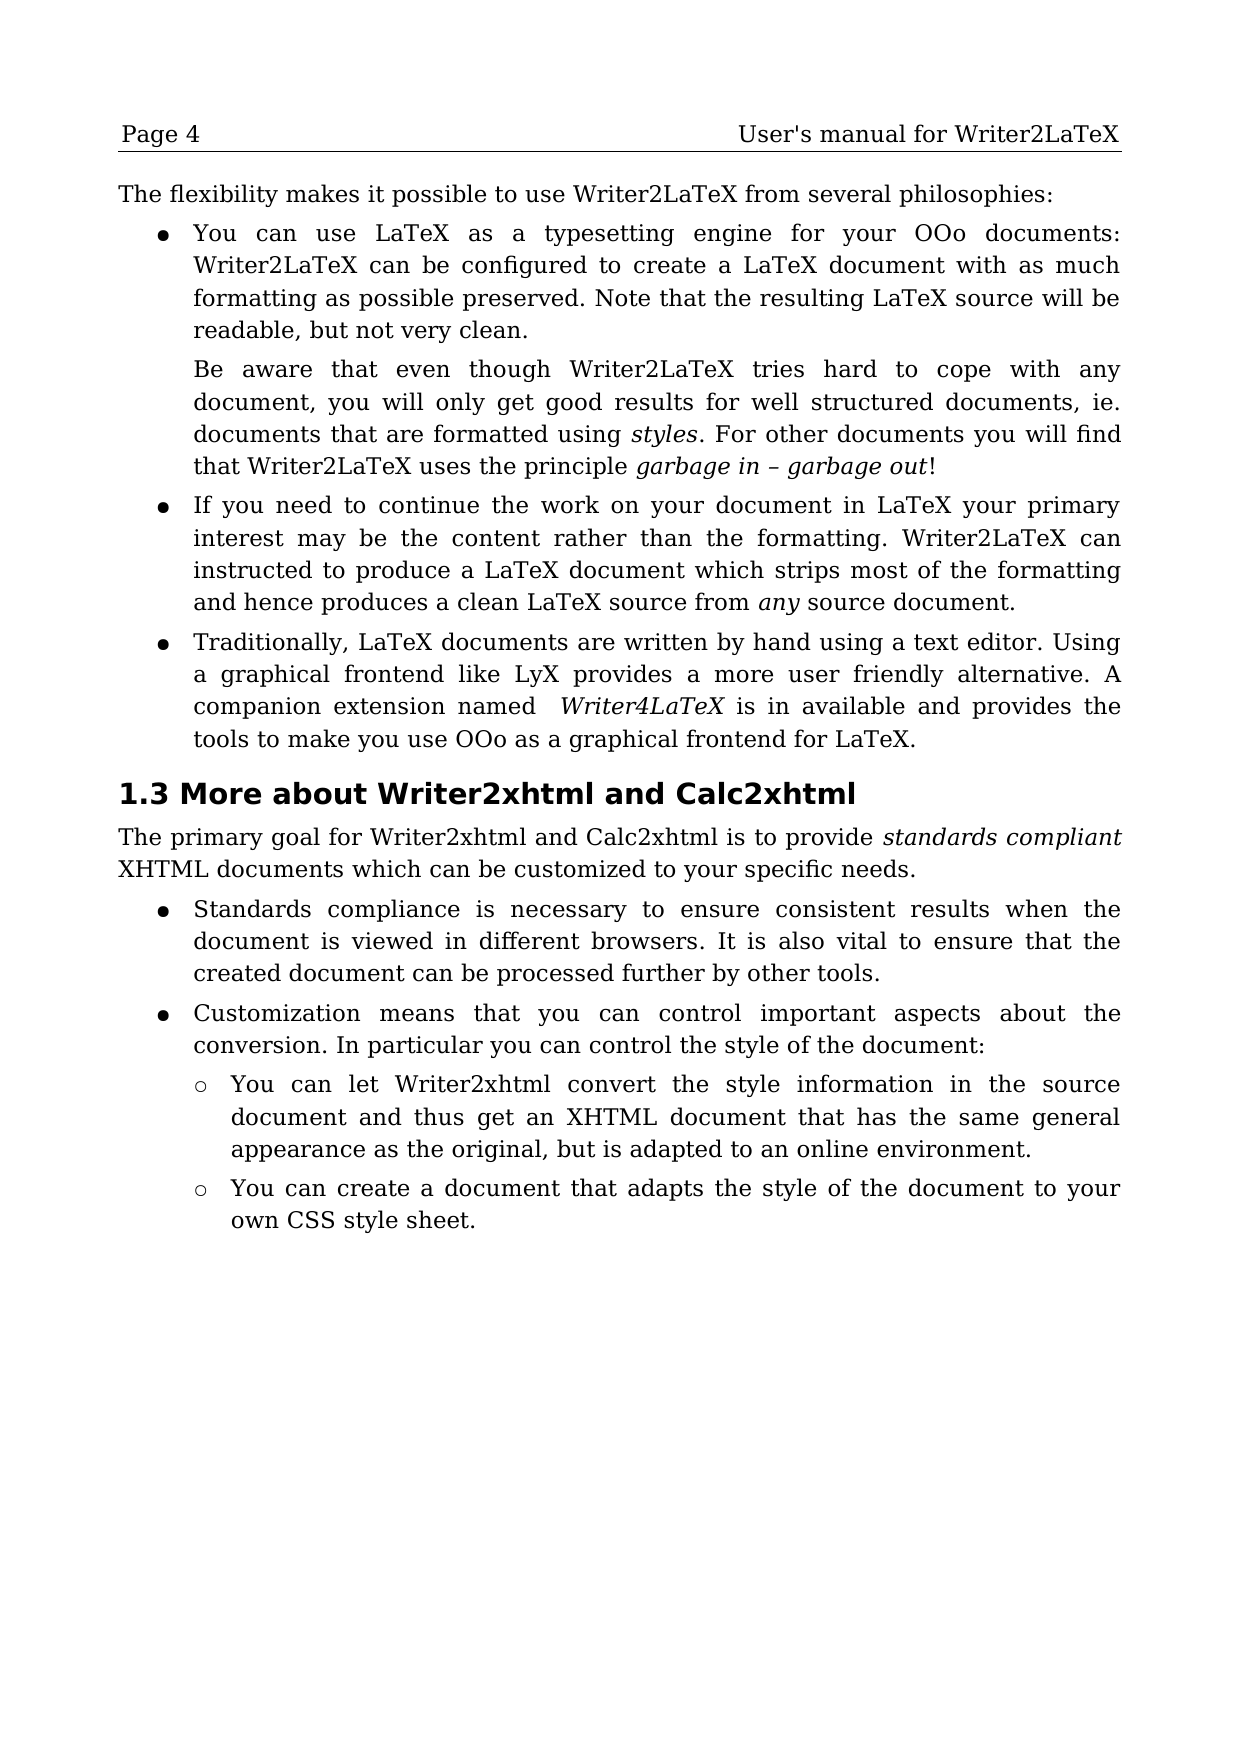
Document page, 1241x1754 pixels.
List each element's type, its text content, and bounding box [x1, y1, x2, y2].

text The primary goal for Writer2xhtml and Calc2xhtml is to provide standards compliant XHTML documents which can be customized to your specific needs. [118, 824, 1122, 883]
list You can create a document that adapts the style of the document to your own CSS style sheet. [193, 1175, 1122, 1234]
list Customization means that you can control important aspects about the conversion. In particular you can control the style of the document: [156, 999, 1122, 1059]
list You can let Writer2xhtml convert the style information in the source document and thus get an XHTML document that has the same general appearance as the original, but is adapted to an online environment. [193, 1071, 1122, 1163]
list Standards compliance is necessary to ensure consistent results when the document is viewed in different browsers. It is also vital to ensure that the created document can be processed further by other tools. [156, 896, 1122, 987]
list Traditionally, LaTeX documents are written by hand using a text editor. Using a graphical frontend like LyX provides a more user friendly alternative. A companion extension named Writer4LaTeX is in available and provides the tools to make you use OOo as a graphical frontend for LaTeX. [156, 629, 1122, 752]
list You can use LaTeX as a typesetting engine for your OOo documents: Writer2LaTeX can be configured to create a LaTeX document with as much formatting as possible preserved. Note that the resulting LaTeX source will be readable, but not very clean. [156, 220, 1122, 344]
list If you need to continue the work on your document in LaTeX your primary interest may be the content rather than the formatting. Writer2LaTeX can instructed to produce a LaTeX document which strips most of the formatting and hence produces a clean LaTeX source from any source document. [156, 492, 1122, 616]
list Be aware that even though Writer2LaTeX tries hard to cope with any document, you will only get good results for well structured documents, ie. documents that are formatted using styles. For other documents you will find that Writer2LaTeX uses the principle garbage in – garbage out! [156, 356, 1122, 480]
text The flexibility makes it possible to use Writer2LaTeX from several philosophies: [118, 181, 1122, 207]
subtitle More about Writer2xhtml and Calc2xhtml [118, 777, 1122, 811]
